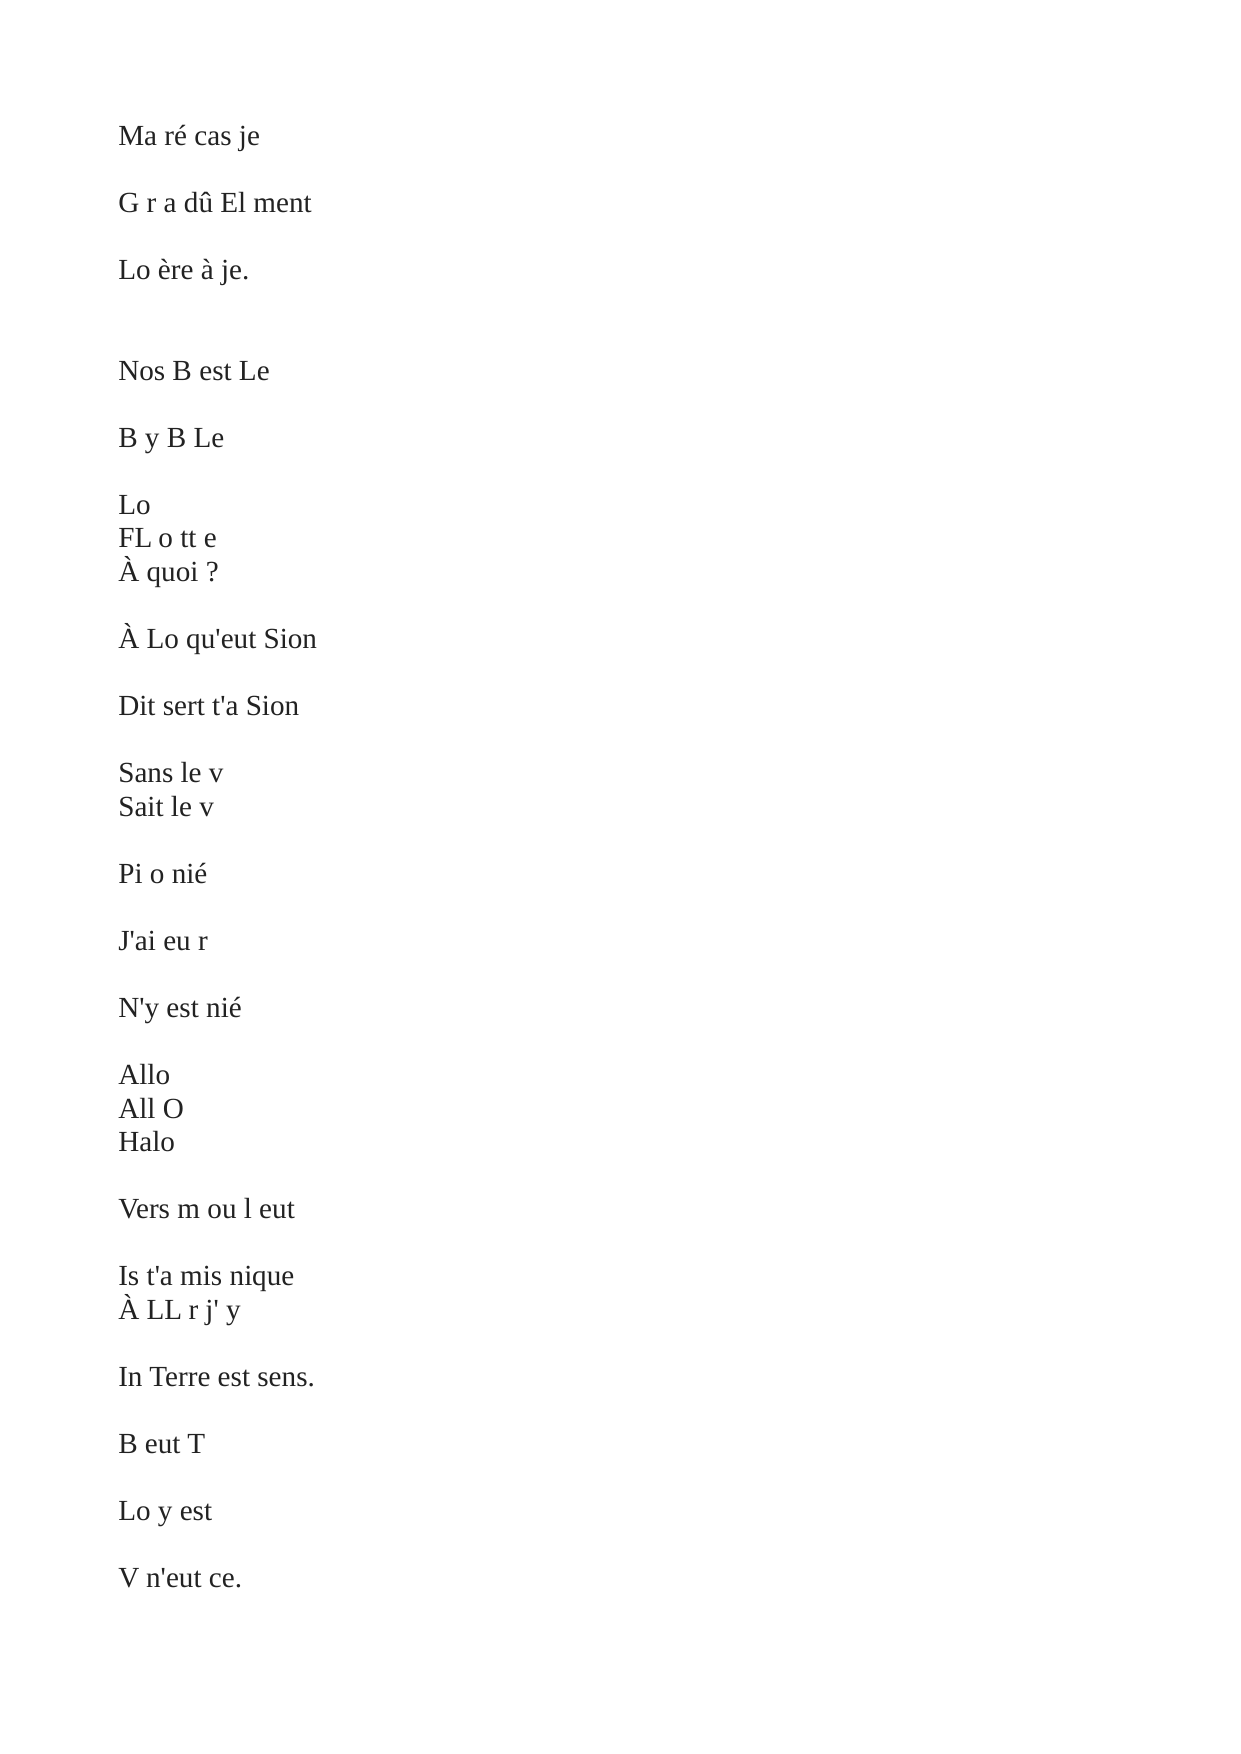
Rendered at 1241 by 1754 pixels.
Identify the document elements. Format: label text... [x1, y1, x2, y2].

text Is t'a mis nique [118, 1258, 1122, 1292]
text Nos B est Le [118, 353, 1122, 386]
text Sans le v [118, 755, 1122, 789]
text Halo [118, 1124, 1122, 1158]
text Lo [118, 487, 1122, 521]
text Ma ré cas je [118, 118, 1122, 152]
text Vers m ou l eut [118, 1191, 1122, 1225]
text Dit sert t'a Sion [118, 688, 1122, 722]
text Allo [118, 1057, 1122, 1091]
text FL o tt e [118, 521, 1122, 554]
text B eut T [118, 1426, 1122, 1460]
text À Lo qu'eut Sion [118, 621, 1122, 655]
text Lo ère à je. [118, 252, 1122, 286]
text À LL r j' y [118, 1292, 1122, 1326]
text B y B Le [118, 420, 1122, 453]
text Pi o nié [118, 856, 1122, 889]
text N'y est nié [118, 990, 1122, 1024]
text G r a dû El ment [118, 185, 1122, 219]
text Lo y est [118, 1493, 1122, 1527]
text J'ai eu r [118, 923, 1122, 957]
text V n'eut ce. [118, 1560, 1122, 1594]
text In Terre est sens. [118, 1359, 1122, 1393]
text À quoi ? [118, 554, 1122, 588]
text All O [118, 1091, 1122, 1124]
text Sait le v [118, 789, 1122, 822]
